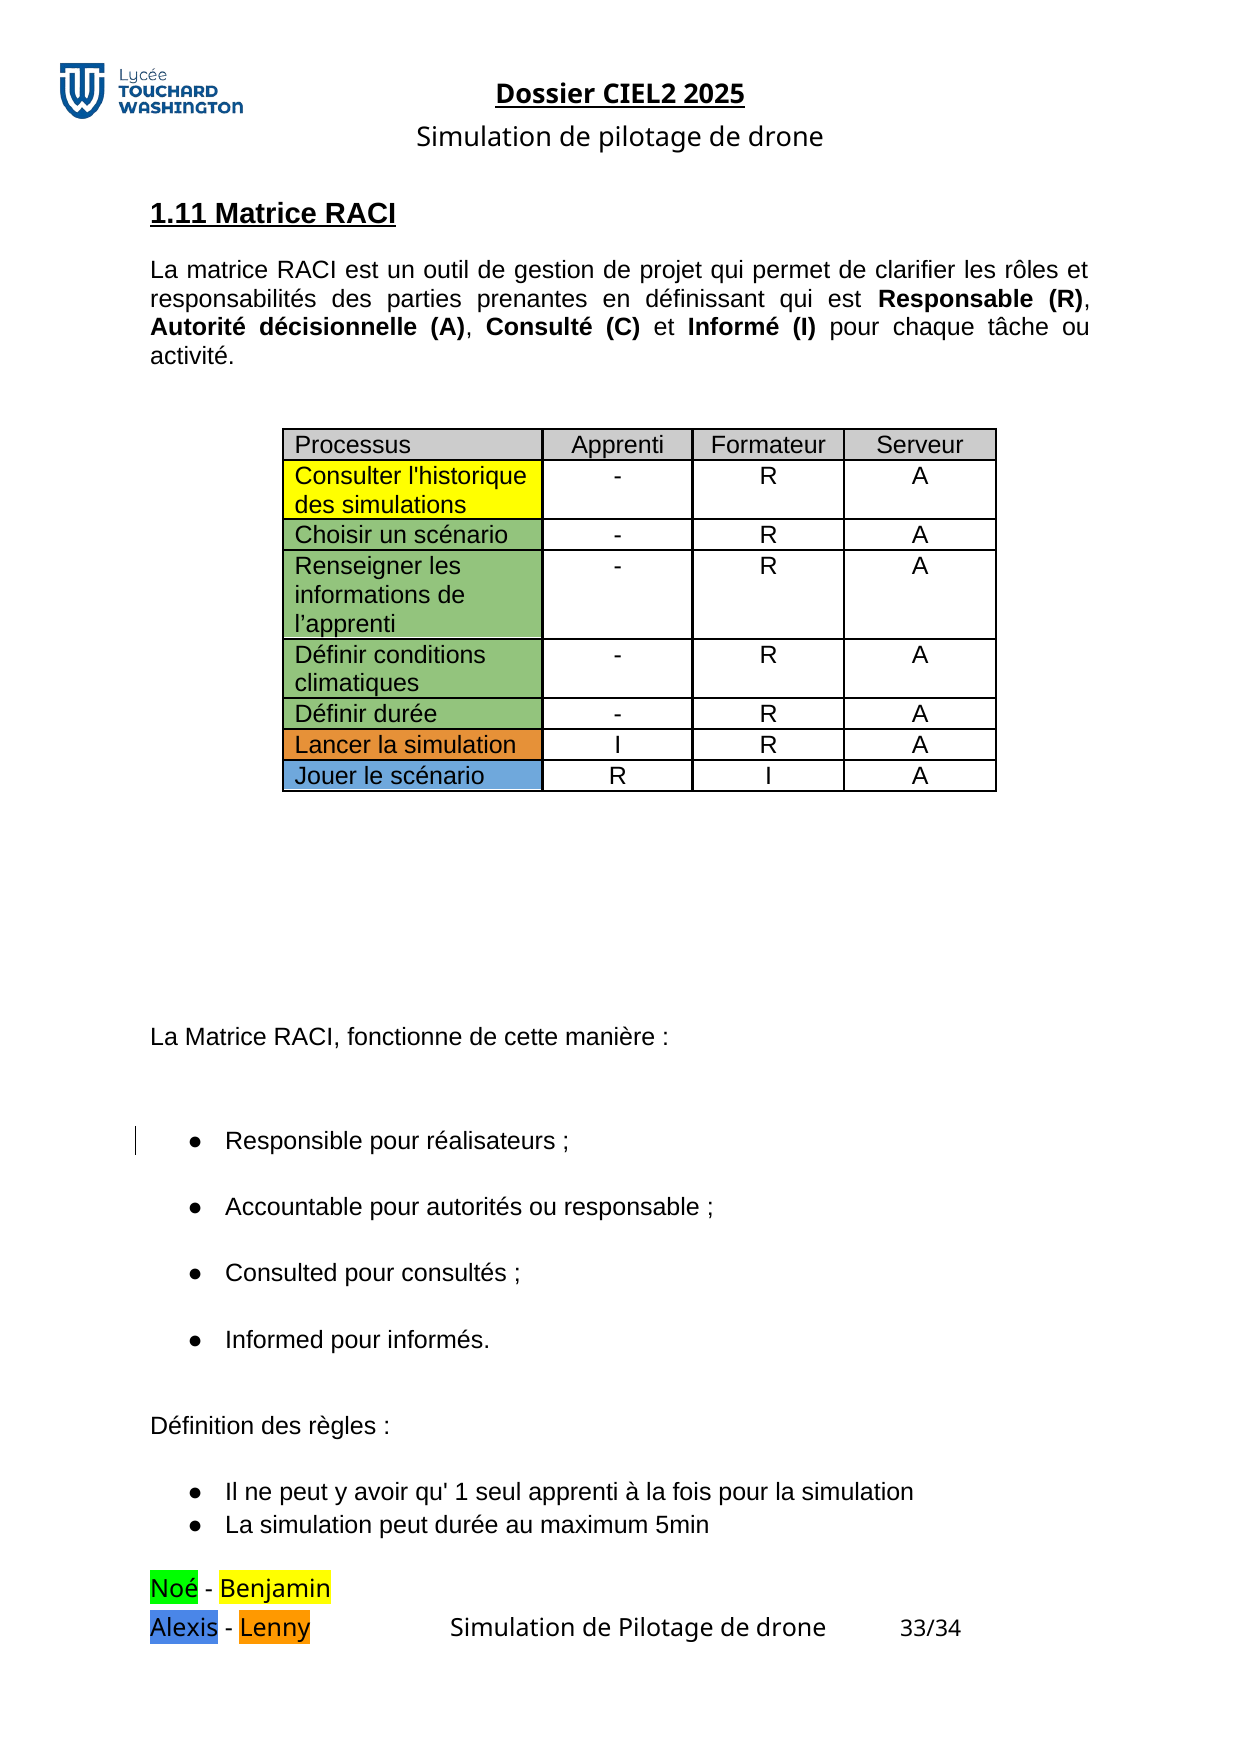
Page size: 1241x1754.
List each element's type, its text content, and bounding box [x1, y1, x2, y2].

table_cell R [694, 640, 843, 697]
table_cell I [694, 761, 843, 789]
picture [15, 18, 287, 163]
table_cell Renseigner les informations de l’apprenti [284, 551, 541, 637]
text La matrice RACI est un outil de gestion de projet qui permet de clarifier les rôles et responsabilités des parties prenantes en définissant qui est Responsable (R), Autorité décisionnelle (A), Consulté (C) et Informé (I) pour chaque tâche ou activité. [150, 255, 1090, 370]
table_cell A [845, 520, 995, 549]
table_cell Choisir un scénario [284, 520, 541, 549]
list La simulation peut durée au maximum 5min [187, 1510, 1090, 1539]
text La Matrice RACI, fonctionne de cette manière : [150, 1022, 1090, 1051]
table_cell - [544, 461, 691, 518]
list Il ne peut y avoir qu' 1 seul apprenti à la fois pour la simulation [187, 1477, 1090, 1506]
table_cell A [845, 461, 995, 518]
table_cell R [694, 730, 843, 759]
table_cell - [544, 699, 691, 728]
table_header Apprenti [544, 430, 691, 459]
list Responsible pour réalisateurs ; [187, 1126, 1090, 1154]
list Informed pour informés. [187, 1324, 1090, 1353]
text Définition des règles : [150, 1411, 1090, 1440]
table_cell - [544, 640, 691, 697]
table_cell A [845, 699, 995, 728]
table_cell R [694, 699, 843, 728]
subtitle 1.11 Matrice RACI [150, 196, 1090, 230]
table_cell R [694, 551, 843, 637]
table_cell R [544, 761, 691, 789]
table_cell - [544, 520, 691, 549]
table_cell Jouer le scénario [284, 761, 541, 789]
list Consulted pour consultés ; [187, 1258, 1090, 1287]
table_header Processus [284, 430, 541, 459]
table_cell R [694, 461, 843, 518]
table_cell R [694, 520, 843, 549]
table_header Serveur [845, 430, 995, 459]
table_cell Consulter l'historique des simulations [284, 461, 541, 518]
table_cell I [544, 730, 691, 759]
table_cell Lancer la simulation [284, 730, 541, 759]
table_cell Définir durée [284, 699, 541, 728]
table_cell A [845, 640, 995, 697]
table_cell A [845, 761, 995, 789]
table_cell A [845, 551, 995, 637]
table_cell A [845, 730, 995, 759]
table_cell Définir conditions climatiques [284, 640, 541, 697]
table_cell - [544, 551, 691, 637]
table_header Formateur [694, 430, 843, 459]
list Accountable pour autorités ou responsable ; [187, 1192, 1090, 1221]
